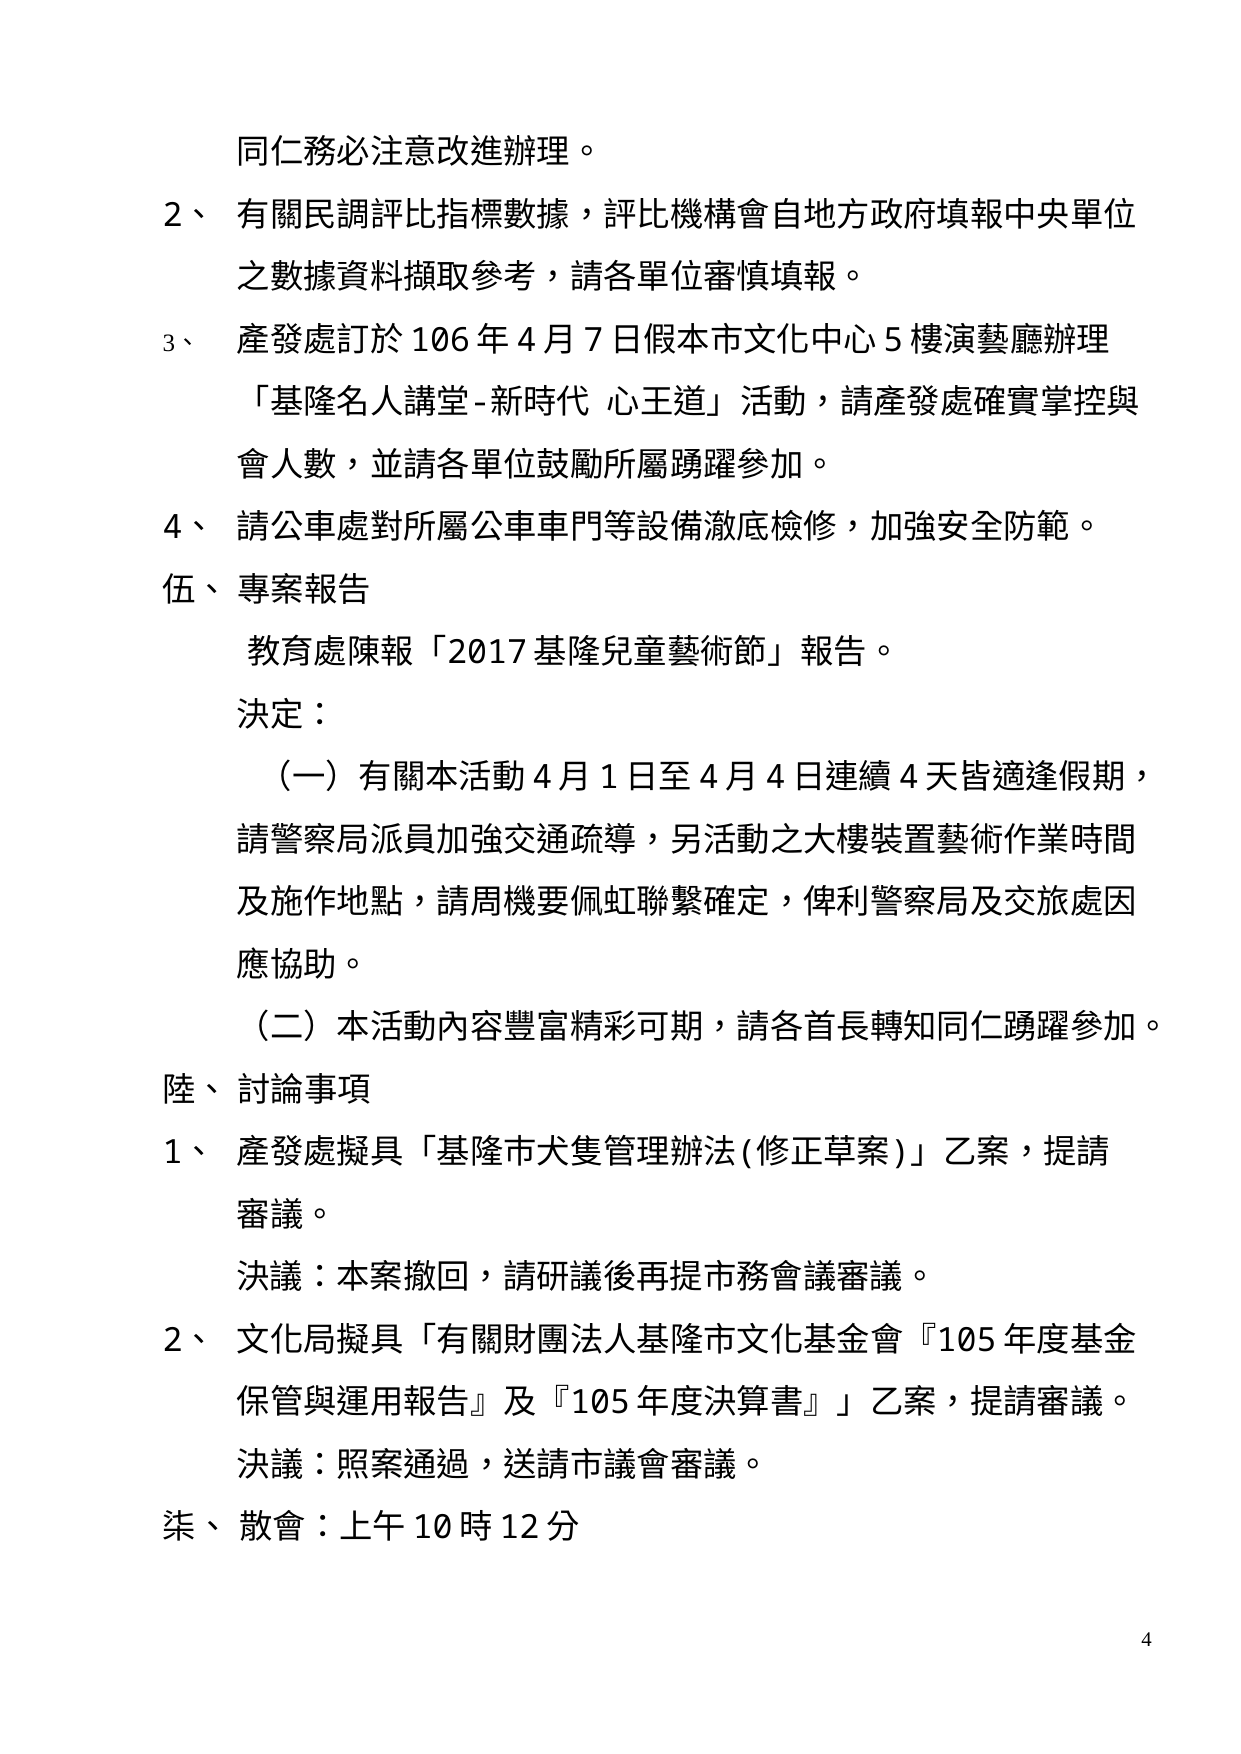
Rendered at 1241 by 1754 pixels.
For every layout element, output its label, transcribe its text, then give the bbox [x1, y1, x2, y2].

list 散會：上午10時12分 [88, 1483, 1152, 1545]
list 專案報告 [162, 545, 1152, 608]
list 有關民調評比指標數據，評比機構會自地方政府填報中央單位之數據資料擷取參考，請各單位審慎填報。 [162, 170, 1152, 295]
text （一）有關本活動4月1日至4月4日連續4天皆適逢假期，請警察局派員加強交通疏導，另活動之大樓裝置藝術作業時間及施作地點，請周機要佩虹聯繫確定，俾利警察局及交旅處因應協助。 [119, 733, 1152, 983]
text 決議：本案撤回，請研議後再提市務會議審議。 [212, 1233, 1152, 1295]
list 同仁務必注意改進辦理。 [162, 108, 1152, 170]
text 決定： [236, 670, 1152, 733]
text （二）本活動內容豐富精彩可期，請各首長轉知同仁踴躍參加。 [236, 983, 1152, 1045]
text 教育處陳報「2017基隆兒童藝術節」報告。 [207, 608, 1152, 670]
list 請公車處對所屬公車車門等設備澈底檢修，加強安全防範。 [162, 483, 1152, 545]
list 討論事項 [162, 1045, 1152, 1108]
list 文化局擬具「有關財團法人基隆市文化基金會『105年度基金保管與運用報告』及『105年度決算書』」乙案，提請審議。 [162, 1295, 1152, 1420]
list 產發處訂於106年4月7日假本市文化中心5樓演藝廳辦理「基隆名人講堂-新時代 心王道」活動，請產發處確實掌控與會人數，並請各單位鼓勵所屬踴躍參加。 [162, 295, 1152, 483]
list 產發處擬具「基隆巿犬隻管理辦法(修正草案)」乙案，提請 審議。 [162, 1108, 1152, 1233]
text 決議：照案通過，送請市議會審議。 [236, 1420, 1152, 1483]
